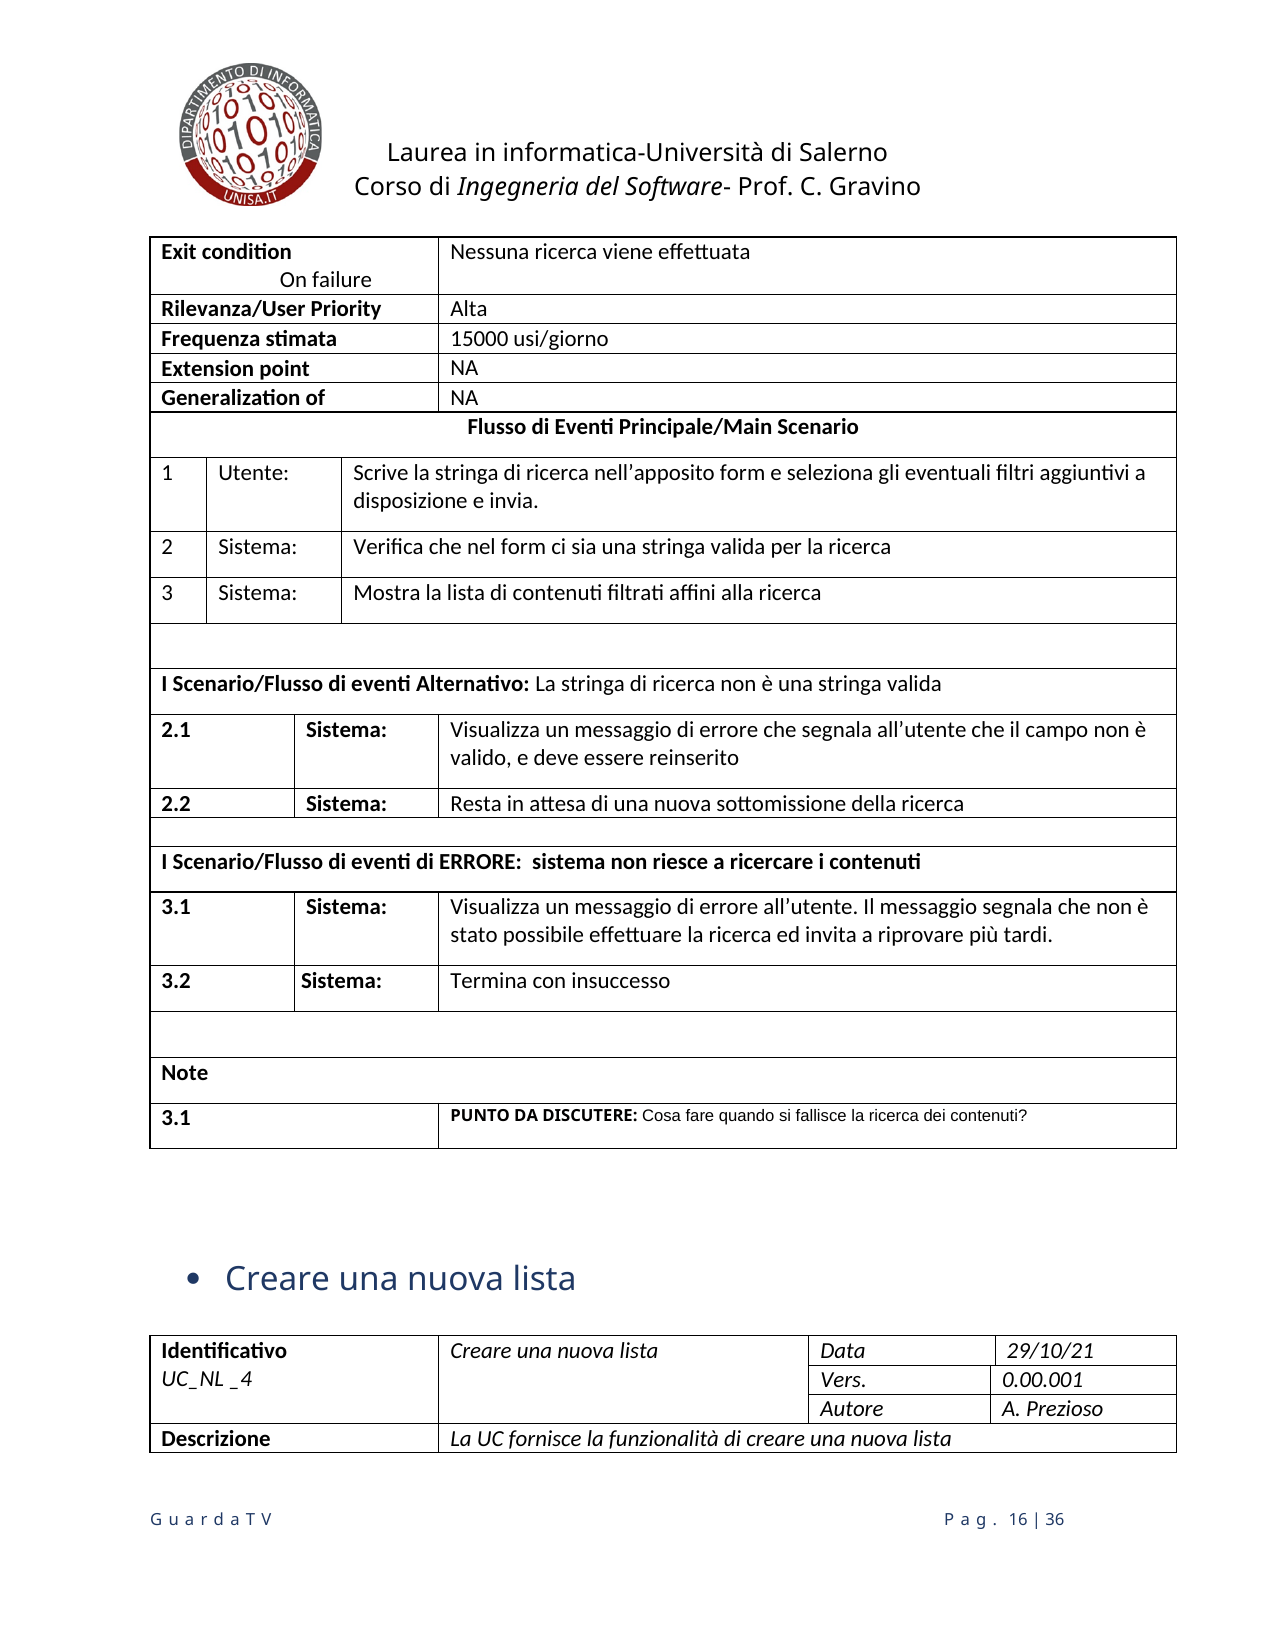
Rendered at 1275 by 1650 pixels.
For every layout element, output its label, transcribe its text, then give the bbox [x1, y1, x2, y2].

table_cell 15000 usi/giorno [439, 324, 1176, 352]
table_cell Rilevanza/User Priority [151, 295, 438, 323]
table_cell Descrizione [151, 1424, 438, 1452]
table_cell Exit condition On failure [151, 238, 438, 293]
table_cell 3.1 [151, 893, 294, 965]
table_header Data [809, 1336, 995, 1364]
table_cell I Scenario/Flusso di eventi Alternativo: La stringa di ricerca non è una stringa valida [151, 669, 1176, 714]
table_cell [151, 624, 1176, 668]
table_cell Resta in attesa di una nuova sottomissione della ricerca [439, 789, 1176, 817]
table_cell Sistema: [295, 966, 438, 1011]
table_cell Scrive la stringa di ricerca nell’apposito form e seleziona gli eventuali filtri aggiuntivi a disposizione e invia. [342, 458, 1176, 531]
table_cell Frequenza stimata [151, 324, 438, 352]
table_cell Sistema: [207, 532, 341, 577]
table_cell Autore [809, 1395, 990, 1423]
table_cell Termina con insuccesso [439, 966, 1176, 1011]
table_cell Extension point [151, 354, 438, 382]
table_cell Sistema: [295, 893, 438, 965]
table_cell [151, 818, 1176, 846]
table_cell I Scenario/Flusso di eventi di ERRORE: sistema non riesce a ricercare i contenuti [151, 847, 1176, 891]
table_header 29/10/21 [996, 1336, 1176, 1364]
table_cell Sistema: [207, 578, 341, 622]
table_cell Flusso di Eventi Principale/Main Scenario [151, 413, 1176, 457]
table_cell Sistema: [295, 715, 438, 788]
table_cell Sistema: [295, 789, 438, 817]
table_cell 0.00.001 [991, 1366, 1176, 1393]
table_cell La UC fornisce la funzionalità di creare una nuova lista [439, 1424, 1176, 1452]
table_cell 3.1 [151, 1104, 438, 1148]
list Creare una nuova lista [187, 1255, 1125, 1300]
table_cell NA [439, 354, 1176, 382]
table_cell Mostra la lista di contenuti filtrati affini alla ricerca [342, 578, 1176, 622]
table_cell Visualizza un messaggio di errore che segnala all’utente che il campo non è valido, e deve essere reinserito [439, 715, 1176, 788]
table_header Identificativo UC_NL _4 [151, 1336, 438, 1423]
table_cell Visualizza un messaggio di errore all’utente. Il messaggio segnala che non è stato possibile effettuare la ricerca ed invita a riprovare più tardi. [439, 893, 1176, 965]
table_cell Verifica che nel form ci sia una stringa valida per la ricerca [342, 532, 1176, 577]
table_cell 2.2 [151, 789, 294, 817]
table_cell Generalization of [151, 383, 438, 411]
table_cell Utente: [207, 458, 341, 531]
table_cell A. Prezioso [991, 1395, 1176, 1423]
table_header Creare una nuova lista [439, 1336, 808, 1423]
table_cell Nessuna ricerca viene effettuata [439, 238, 1176, 293]
table_cell 3.2 [151, 966, 294, 1011]
table_cell [151, 1012, 1176, 1057]
table_cell PUNTO DA DISCUTERE: Cosa fare quando si fallisce la ricerca dei contenuti? [439, 1104, 1176, 1148]
table_cell 3 [151, 578, 206, 622]
table_cell Vers. [809, 1366, 990, 1393]
table_cell NA [439, 383, 1176, 411]
table_cell 2 [151, 532, 206, 577]
table_cell Alta [439, 295, 1176, 323]
table_cell Note [151, 1058, 1176, 1102]
table_cell 2.1 [151, 715, 294, 788]
table_cell 1 [151, 458, 206, 531]
